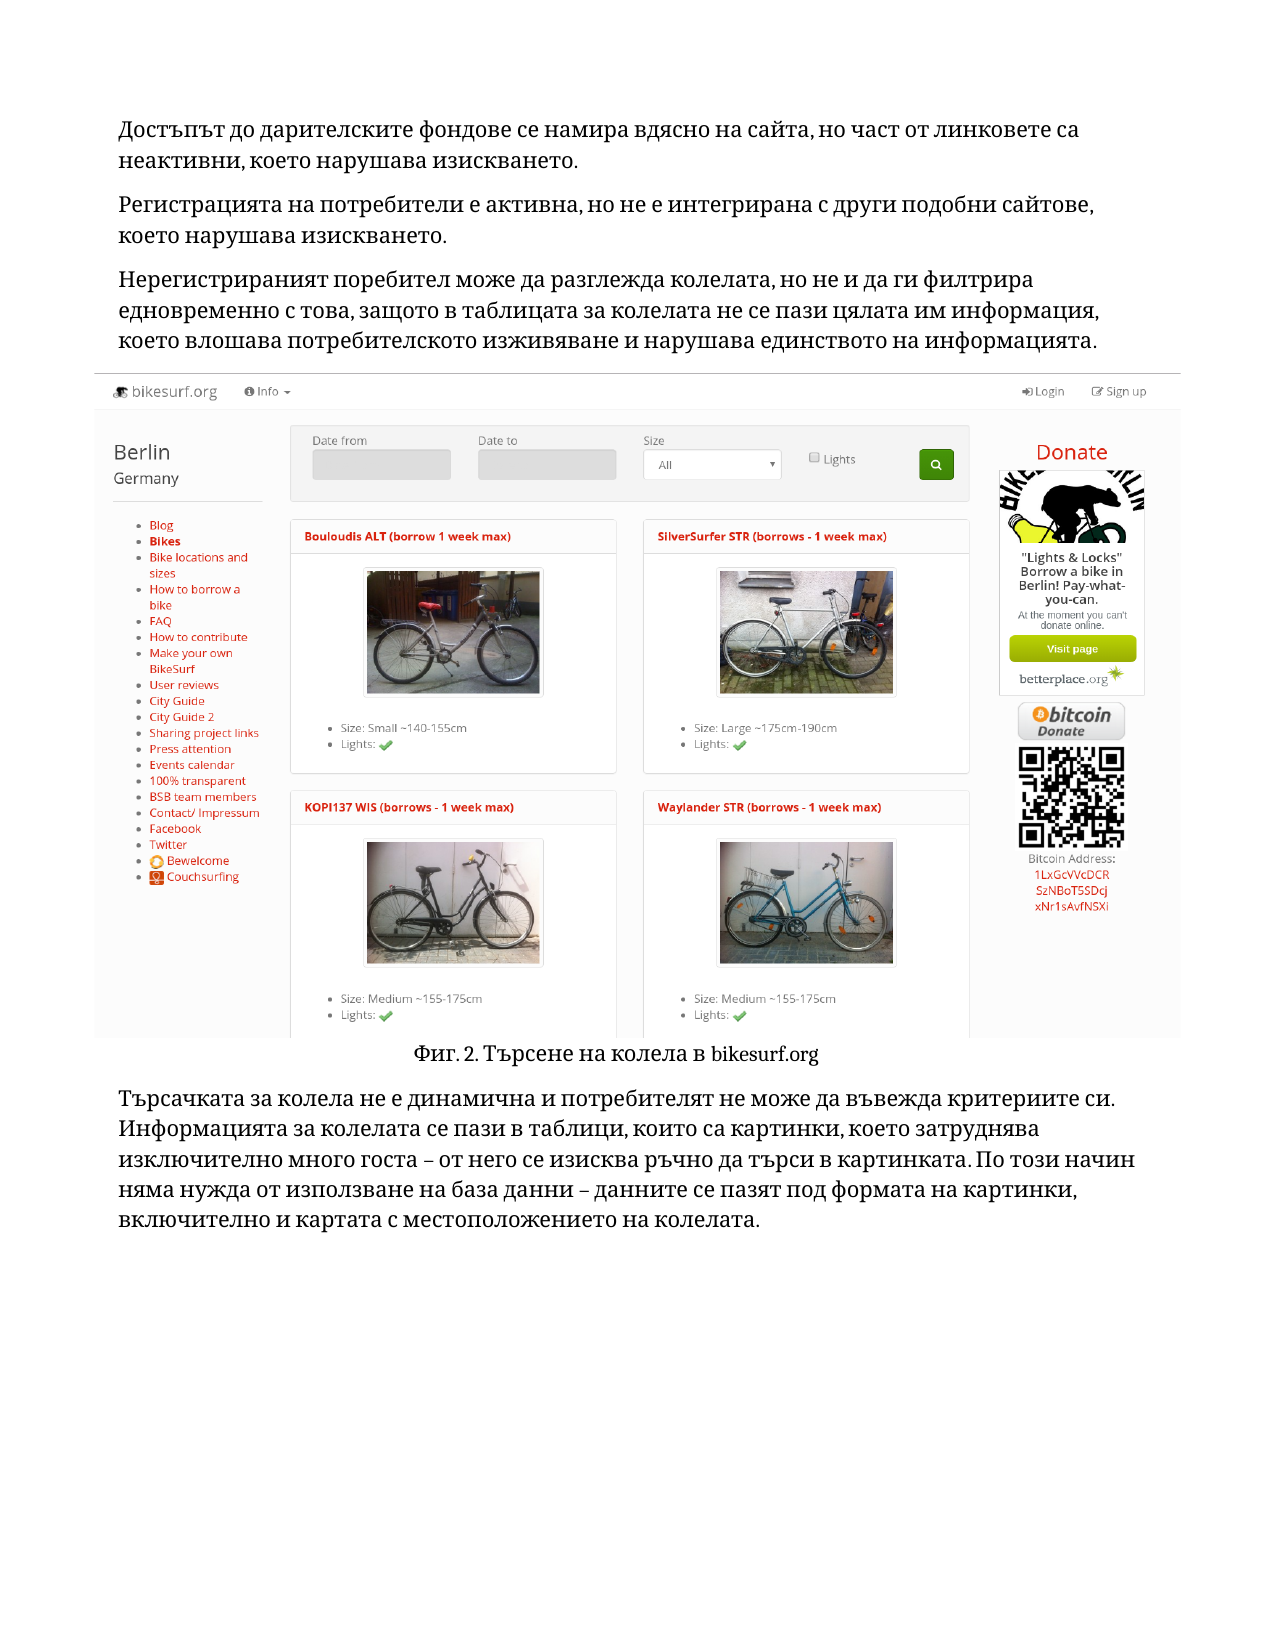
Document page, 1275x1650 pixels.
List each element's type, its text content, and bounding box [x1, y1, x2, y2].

text Търсачката за колела не е динамична и потребителят не може да въвежда критериите си. Информацията за колелата се пази в таблици, които са картинки, което затруднява изключително много госта – от него се изисква ръчно да търси в картинката. По този начин няма нужда от използване на база данни – данните се пазят под формата на картинки, включително и картата с местоположението на колелата. [118, 1087, 1157, 1233]
text Фиг. 2. Търсене на колела в bikesurf.org [118, 1038, 1157, 1067]
picture [94, 373, 1181, 1038]
text Нерегистрираният поребител може да разглежда колелата, но не и да ги филтрира едновременно с това, защото в таблицата за колелата не се пази цялата им информация, което влошава потребителското изживяване и нарушава единството на информацията. [118, 268, 1157, 354]
text Достъпът до дарителските фондове се намира вдясно на сайта, но част от линковете са неактивни, което нарушава изискването. [118, 118, 1157, 173]
text Регистрацията на потребители е активна, но не е интегрирана с други подобни сайтове, което нарушава изискването. [118, 193, 1157, 248]
